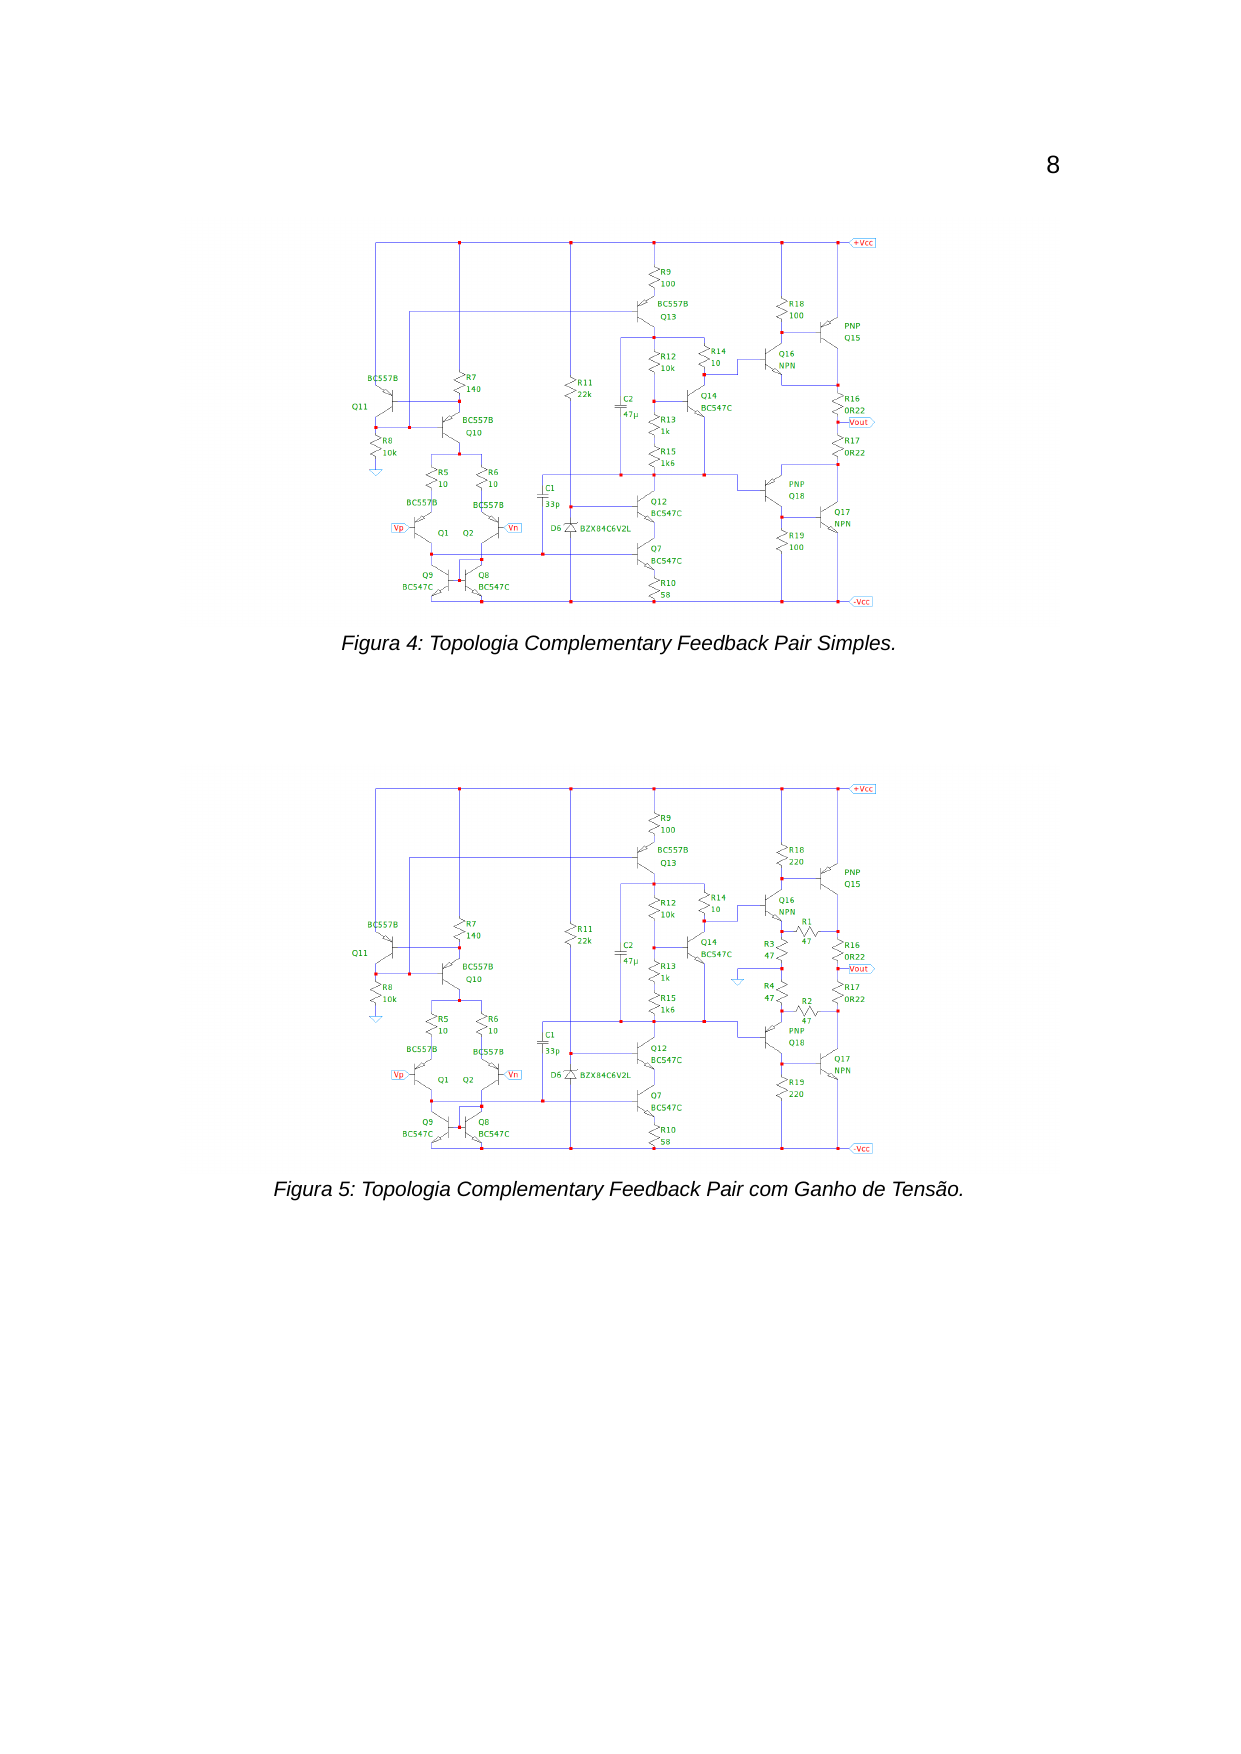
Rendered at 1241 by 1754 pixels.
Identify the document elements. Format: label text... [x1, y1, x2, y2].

picture [180, 764, 1060, 1174]
text Figura 4: Topologia Complementary Feedback Pair Simples. [180, 627, 1060, 654]
text Figura 5: Topologia Complementary Feedback Pair com Ganho de Tensão. [180, 1174, 1060, 1201]
picture [180, 217, 1060, 627]
